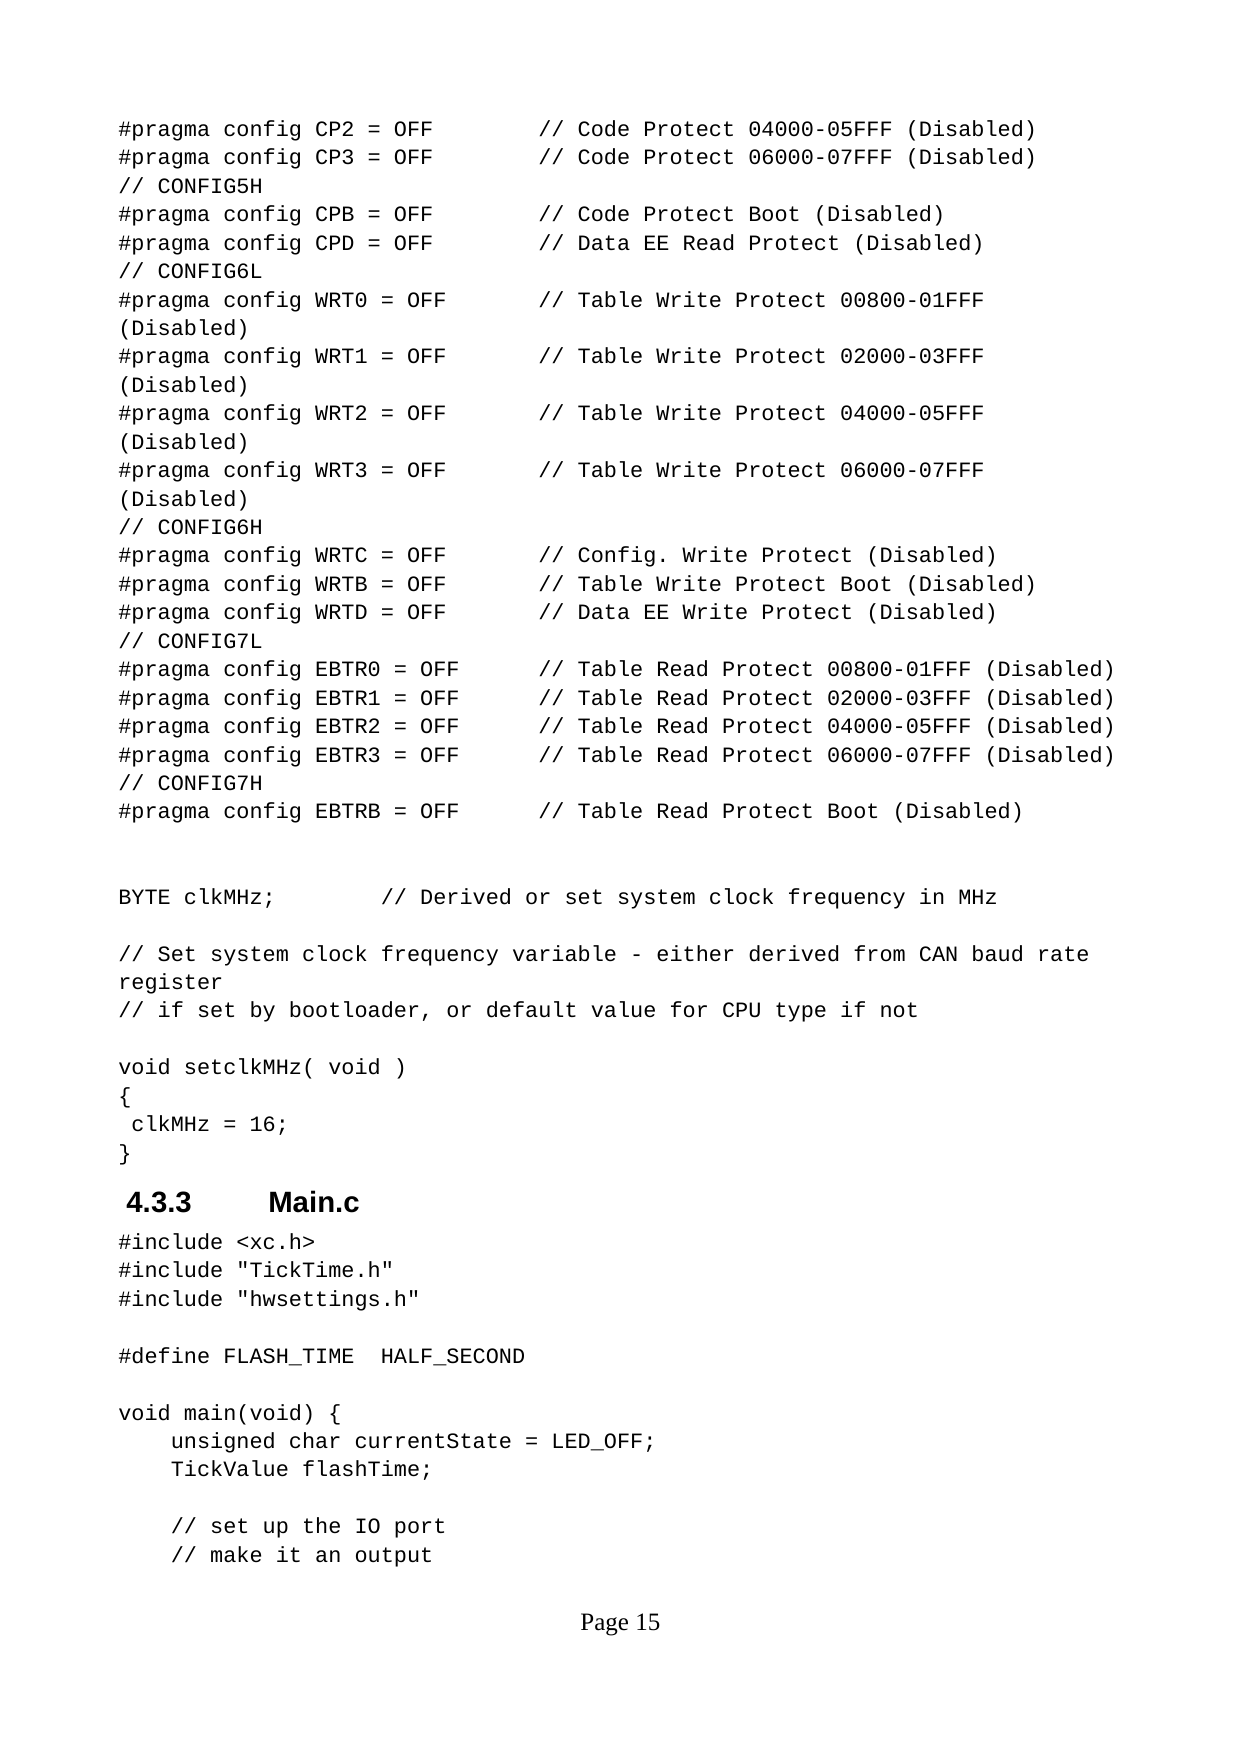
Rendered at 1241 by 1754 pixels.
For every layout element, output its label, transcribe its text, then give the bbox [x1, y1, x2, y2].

text #pragma config WRT2 = OFF // Table Write Protect 04000-05FFF (Disabled) [118, 402, 1122, 456]
text TickValue flashTime; [118, 1459, 1122, 1483]
text #pragma config EBTR3 = OFF // Table Read Protect 06000-07FFF (Disabled) [118, 744, 1122, 768]
text #pragma config EBTR1 = OFF // Table Read Protect 02000-03FFF (Disabled) [118, 687, 1122, 712]
text #include <xc.h> [118, 1231, 1122, 1256]
text void setclkMHz( void ) [118, 1057, 1122, 1081]
text #include "hwsettings.h" [118, 1288, 1122, 1313]
text #pragma config EBTR0 = OFF // Table Read Protect 00800-01FFF (Disabled) [118, 658, 1122, 683]
text // CONFIG7L [118, 630, 1122, 655]
text { [118, 1085, 1122, 1110]
text // make it an output [118, 1544, 1122, 1569]
text #pragma config EBTRB = OFF // Table Read Protect Boot (Disabled) [118, 801, 1122, 825]
text // if set by bootloader, or default value for CPU type if not [118, 1000, 1122, 1024]
text #pragma config CP2 = OFF // Code Protect 04000-05FFF (Disabled) [118, 118, 1122, 143]
text #define FLASH_TIME HALF_SECOND [118, 1345, 1122, 1370]
text #pragma config WRT1 = OFF // Table Write Protect 02000-03FFF (Disabled) [118, 346, 1122, 399]
text #pragma config CPD = OFF // Data EE Read Protect (Disabled) [118, 232, 1122, 257]
text // CONFIG6H [118, 516, 1122, 541]
text } [118, 1142, 1122, 1167]
text #pragma config EBTR2 = OFF // Table Read Protect 04000-05FFF (Disabled) [118, 715, 1122, 740]
text // CONFIG7H [118, 772, 1122, 797]
text // set up the IO port [118, 1516, 1122, 1540]
text // CONFIG5H [118, 175, 1122, 200]
text #pragma config WRTD = OFF // Data EE Write Protect (Disabled) [118, 602, 1122, 626]
text clkMHz = 16; [118, 1113, 1122, 1138]
subtitle Main.c [118, 1185, 1122, 1219]
text #pragma config WRT0 = OFF // Table Write Protect 00800-01FFF (Disabled) [118, 289, 1122, 342]
text unsigned char currentState = LED_OFF; [118, 1430, 1122, 1455]
text #pragma config WRTB = OFF // Table Write Protect Boot (Disabled) [118, 573, 1122, 598]
text void main(void) { [118, 1402, 1122, 1427]
text BYTE clkMHz; // Derived or set system clock frequency in MHz [118, 886, 1122, 911]
text #include "TickTime.h" [118, 1259, 1122, 1284]
text // CONFIG6L [118, 260, 1122, 285]
text #pragma config CP3 = OFF // Code Protect 06000-07FFF (Disabled) [118, 147, 1122, 171]
text #pragma config CPB = OFF // Code Protect Boot (Disabled) [118, 203, 1122, 228]
text #pragma config WRT3 = OFF // Table Write Protect 06000-07FFF (Disabled) [118, 459, 1122, 513]
text // Set system clock frequency variable - either derived from CAN baud rate register [118, 943, 1122, 996]
text #pragma config WRTC = OFF // Config. Write Protect (Disabled) [118, 545, 1122, 569]
